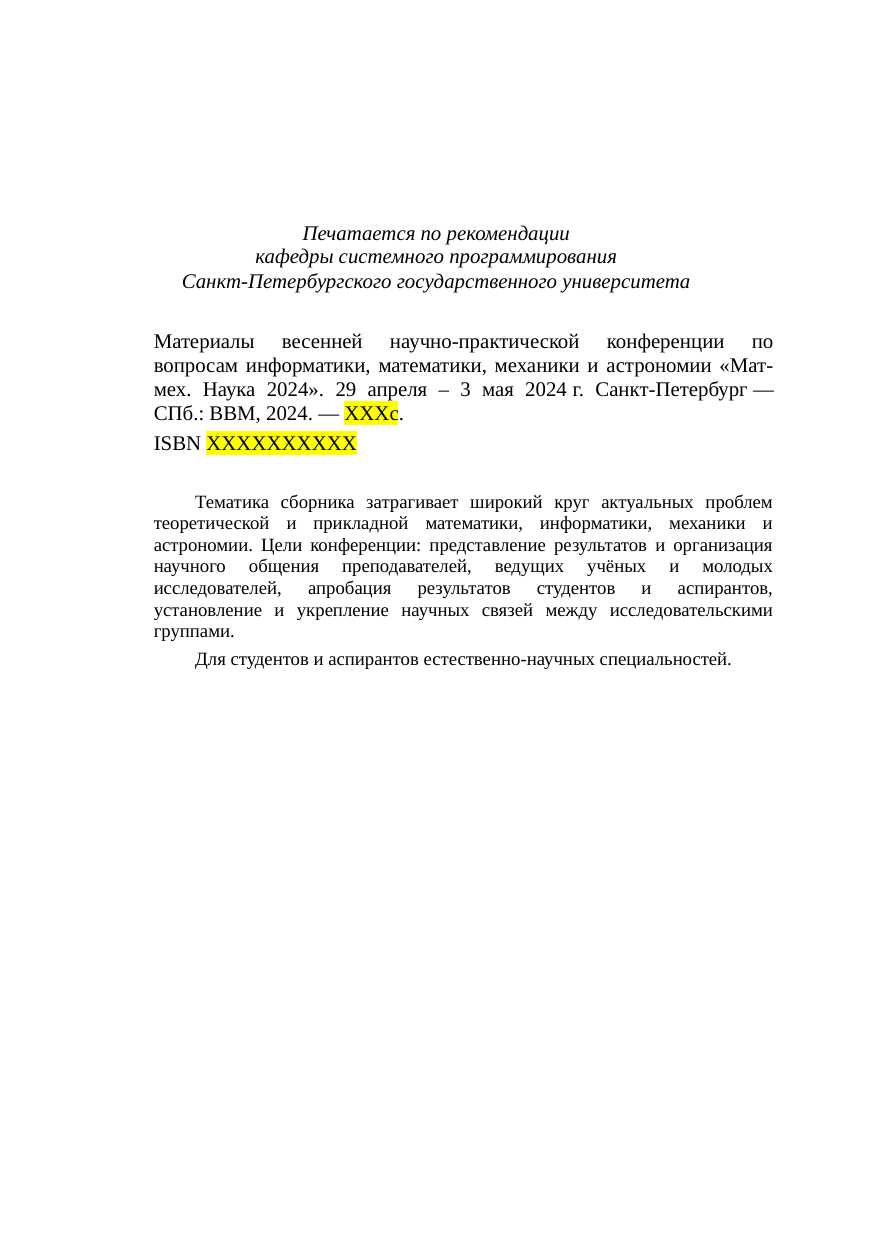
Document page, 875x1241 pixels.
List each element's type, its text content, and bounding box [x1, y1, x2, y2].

text Тематика сборника затрагивает широкий круг актуальных проблем теоретической и прикладной математики, информатики, механики и астрономии. Цели конференции: представление результатов и организация научного общения преподавателей, ведущих учёных и молодых исследователей, апробация результатов студентов и аспирантов, установление и укрепление научных связей между исследовательскими группами. [153, 491, 774, 642]
text Для студентов и аспирантов естественно-научных специальностей. [153, 648, 774, 669]
text Печатается по рекомендации кафедры системного программирования Санкт-Петербургского государственного университета [159, 220, 714, 293]
text Материалы весенней научно-практической конференции по вопросам информатики, математики, механики и астрономии «Мат-мех. Наука 2024». 29 апреля – 3 мая 2024 г. Санкт-Петербург — СПб.: ВВМ, 2024. — XXXс. [153, 328, 774, 425]
text ISBN XXXXXXXXXX [153, 431, 774, 455]
